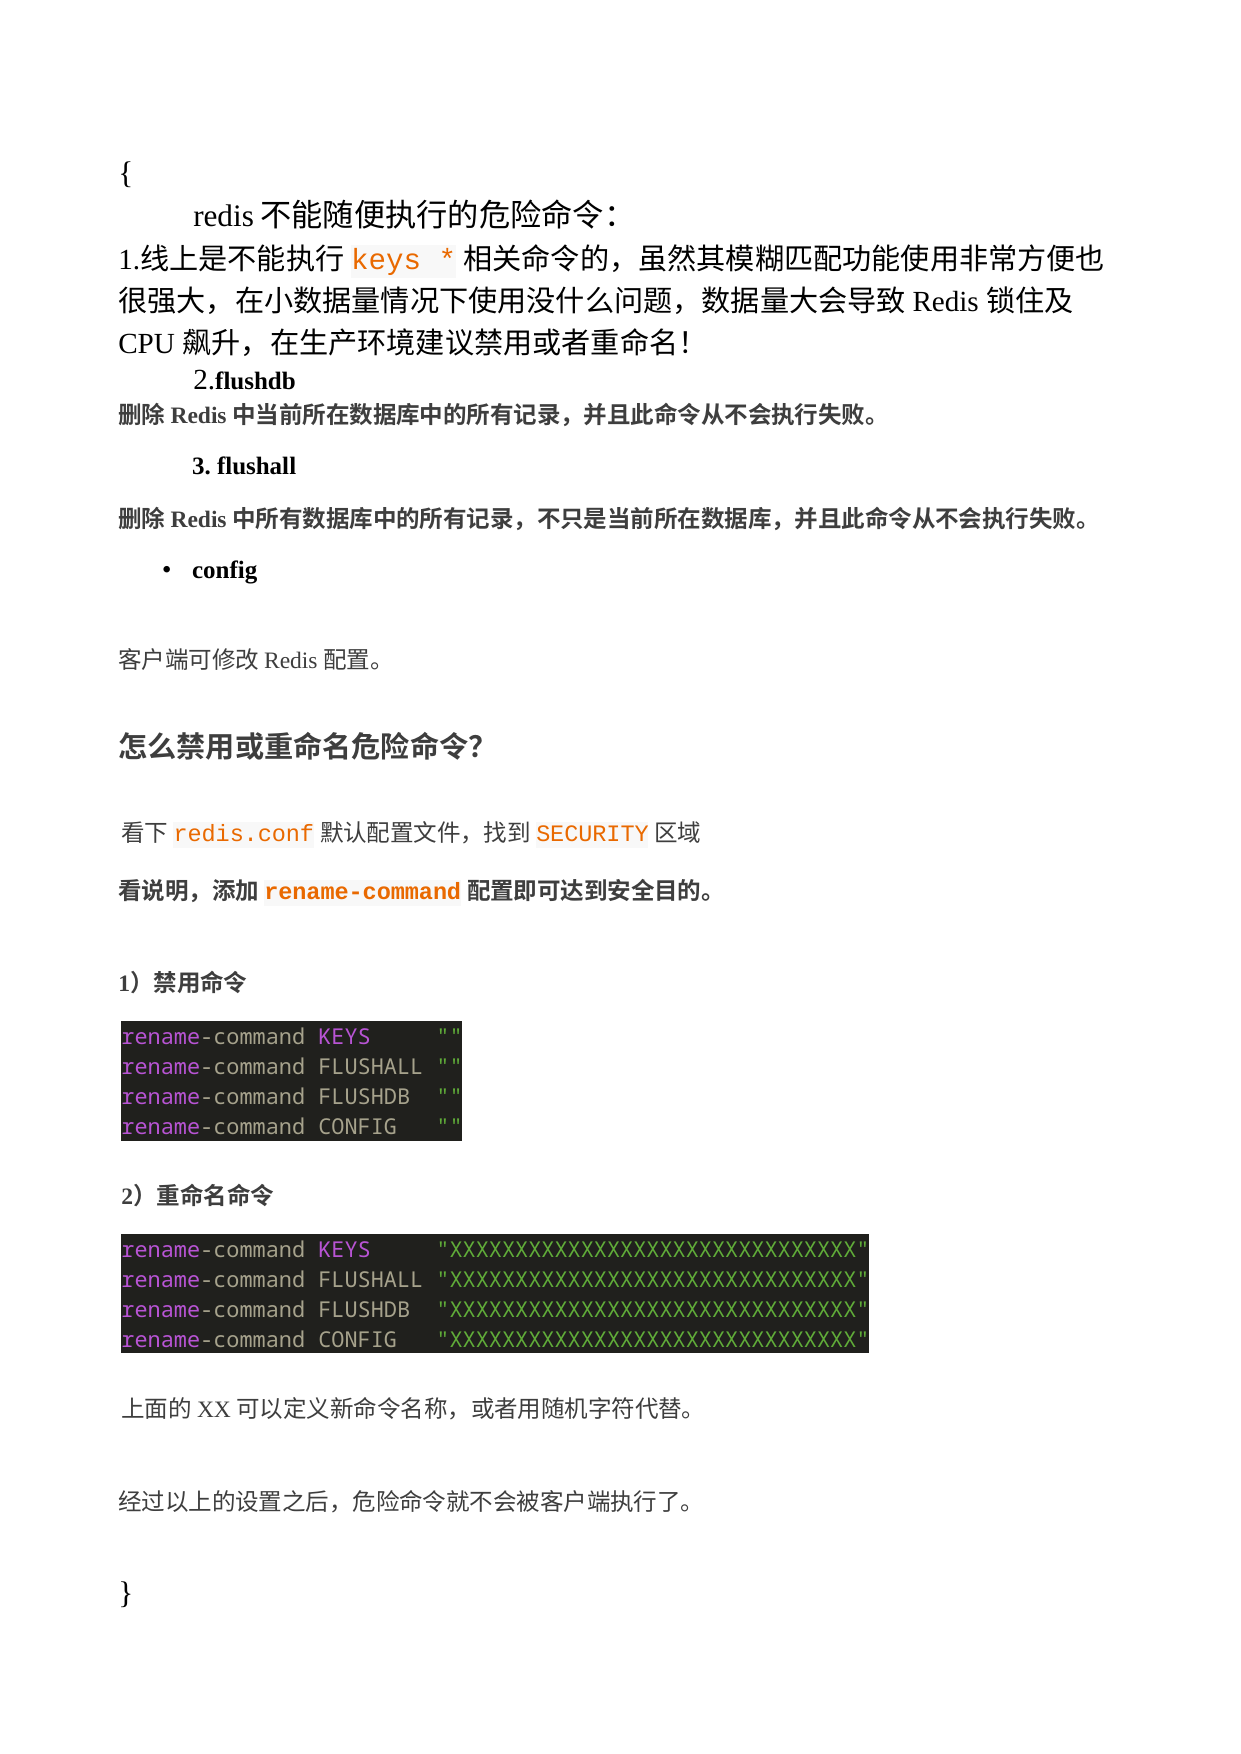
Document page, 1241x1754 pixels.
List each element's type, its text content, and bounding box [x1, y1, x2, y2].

text redis不能随便执行的危险命令： [118, 190, 1122, 235]
list 3. flushall [162, 451, 1122, 480]
text 删除 Redis 中所有数据库中的所有记录，不只是当前所在数据库，并且此命令从不会执行失败。 [118, 500, 1122, 534]
text rename-command FLUSHDB "" [121, 1081, 1119, 1111]
text rename-command FLUSHDB "XXXXXXXXXXXXXXXXXXXXXXXXXXXXXXX" [121, 1294, 1119, 1324]
text 上面的 XX 可以定义新命令名称，或者用随机字符代替。 [121, 1377, 1119, 1424]
text rename-command FLUSHALL "XXXXXXXXXXXXXXXXXXXXXXXXXXXXXXX" [121, 1264, 1119, 1294]
text 2.flushdb [118, 362, 1122, 396]
text 客户端可修改 Redis 配置。 [118, 628, 1122, 675]
text } [118, 1574, 1122, 1610]
text rename-command CONFIG "XXXXXXXXXXXXXXXXXXXXXXXXXXXXXXX" [121, 1324, 1119, 1353]
text 经过以上的设置之后，危险命令就不会被客户端执行了。 [118, 1471, 1122, 1517]
text 删除 Redis 中当前所在数据库中的所有记录，并且此命令从不会执行失败。 [118, 396, 1122, 430]
text rename-command KEYS "" [121, 1021, 1119, 1051]
subtitle 怎么禁用或重命名危险命令？ [118, 723, 1122, 766]
text 2）重命名命令 [121, 1164, 1119, 1211]
text 1）禁用命令 [118, 951, 1122, 998]
text 看说明，添加 rename-command 配置即可达到安全目的。 [118, 872, 1122, 906]
text rename-command FLUSHALL "" [121, 1051, 1119, 1081]
text 1.线上是不能执行 keys * 相关命令的，虽然其模糊匹配功能使用非常方便也很强大，在小数据量情况下使用没什么问题，数据量大会导致 Redis 锁住及 CPU 飙升，在生产环境建议禁用或者重命名！ [118, 235, 1122, 362]
list config [162, 556, 1122, 584]
text rename-command CONFIG "" [121, 1111, 1119, 1141]
text rename-command KEYS "XXXXXXXXXXXXXXXXXXXXXXXXXXXXXXX" [121, 1234, 1119, 1264]
text { [118, 154, 1122, 190]
text 看下 redis.conf 默认配置文件，找到 SECURITY 区域 [121, 802, 1119, 848]
